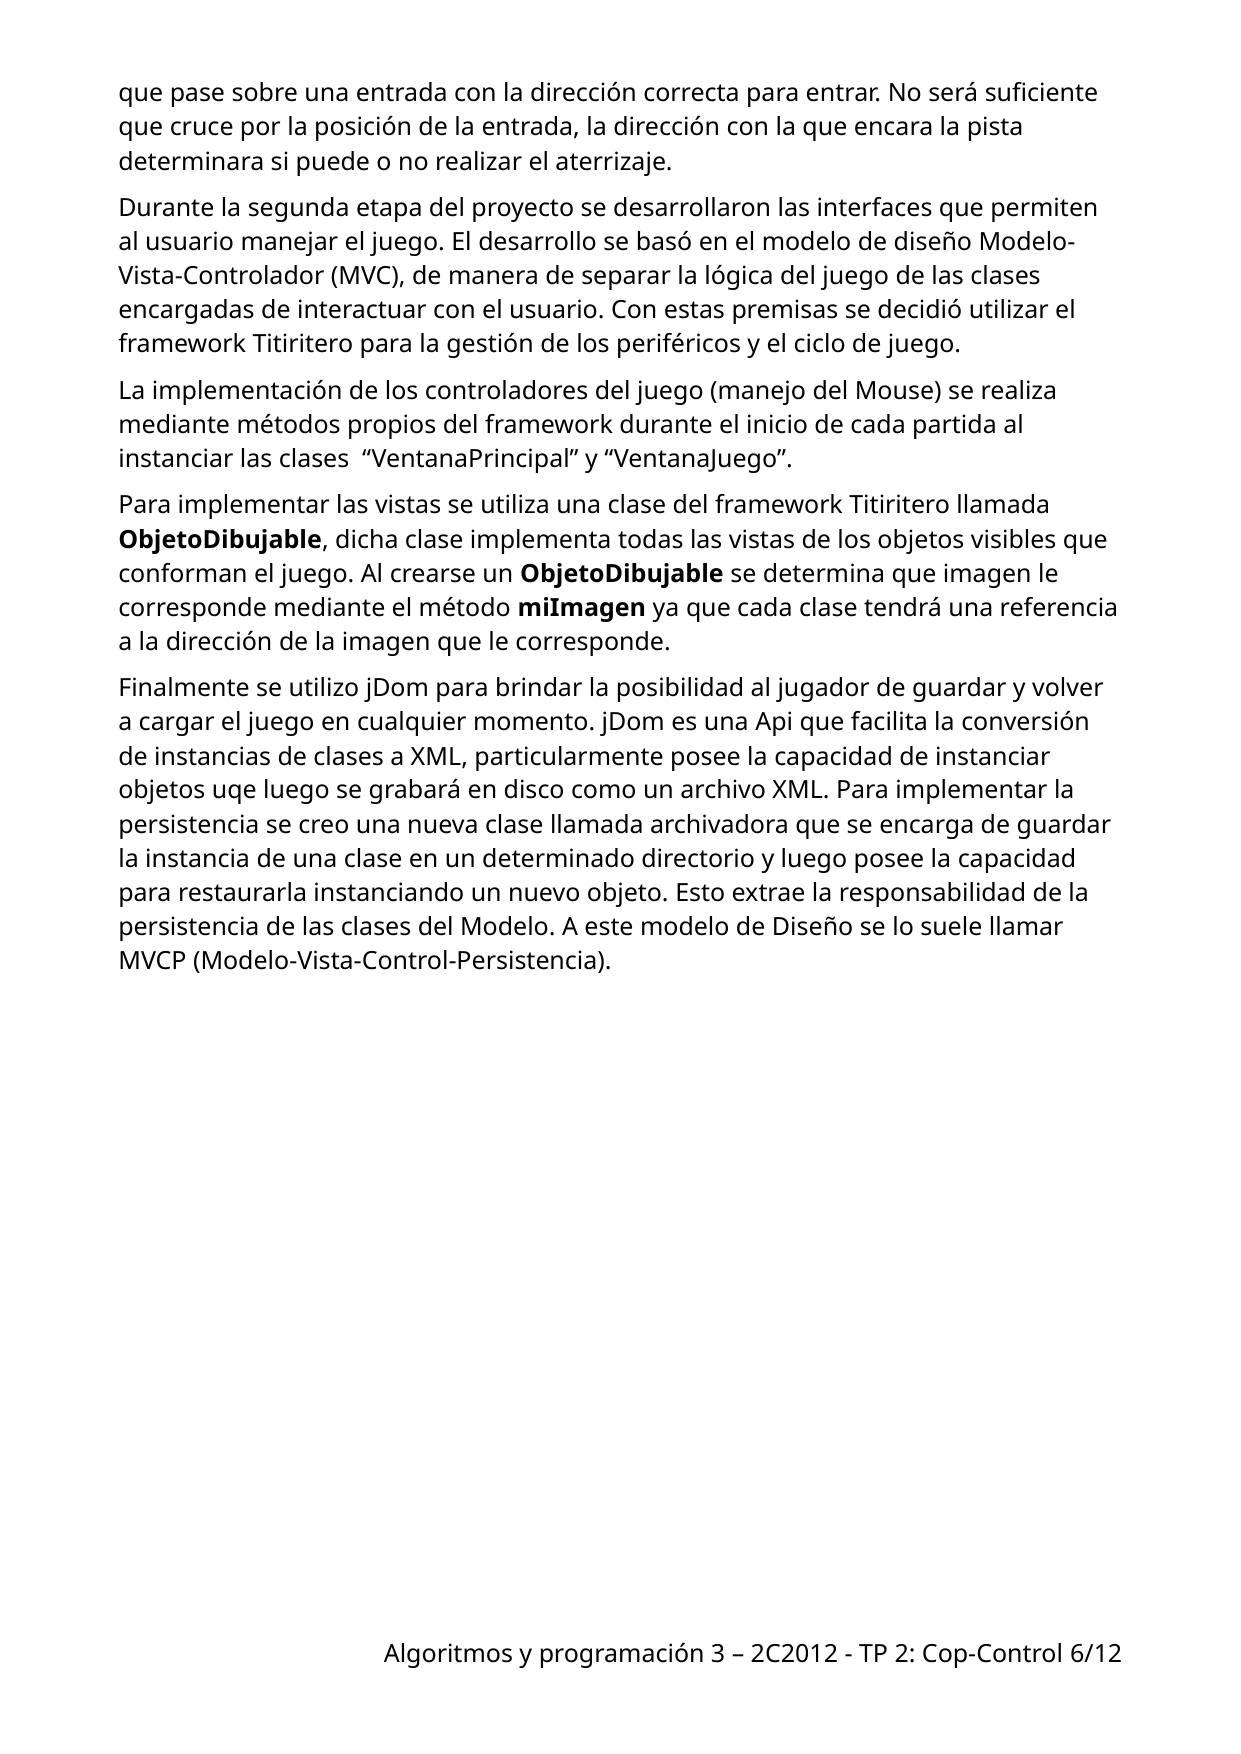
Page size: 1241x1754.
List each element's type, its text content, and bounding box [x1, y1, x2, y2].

text Para implementar las vistas se utiliza una clase del framework Titiritero llamada ObjetoDibujable, dicha clase implementa todas las vistas de los objetos visibles que conforman el juego. Al crearse un ObjetoDibujable se determina que imagen le corresponde mediante el método miImagen ya que cada clase tendrá una referencia a la dirección de la imagen que le corresponde. [118, 487, 1122, 657]
text que pase sobre una entrada con la dirección correcta para entrar. No será suficiente que cruce por la posición de la entrada, la dirección con la que encara la pista determinara si puede o no realizar el aterrizaje. [118, 75, 1122, 177]
text Finalmente se utilizo jDom para brindar la posibilidad al jugador de guardar y volver a cargar el juego en cualquier momento. jDom es una Api que facilita la conversión de instancias de clases a XML, particularmente posee la capacidad de instanciar objetos uqe luego se grabará en disco como un archivo XML. Para implementar la persistencia se creo una nueva clase llamada archivadora que se encarga de guardar la instancia de una clase en un determinado directorio y luego posee la capacidad para restaurarla instanciando un nuevo objeto. Esto extrae la responsabilidad de la persistencia de las clases del Modelo. A este modelo de Diseño se lo suele llamar MVCP (Modelo-Vista-Control-Persistencia). [118, 670, 1122, 977]
text La implementación de los controladores del juego (manejo del Mouse) se realiza mediante métodos propios del framework durante el inicio de cada partida al instanciar las clases “VentanaPrincipal” y “VentanaJuego”. [118, 372, 1122, 475]
text Durante la segunda etapa del proyecto se desarrollaron las interfaces que permiten al usuario manejar el juego. El desarrollo se basó en el modelo de diseño Modelo-Vista-Controlador (MVC), de manera de separar la lógica del juego de las clases encargadas de interactuar con el usuario. Con estas premisas se decidió utilizar el framework Titiritero para la gestión de los periféricos y el ciclo de juego. [118, 190, 1122, 360]
